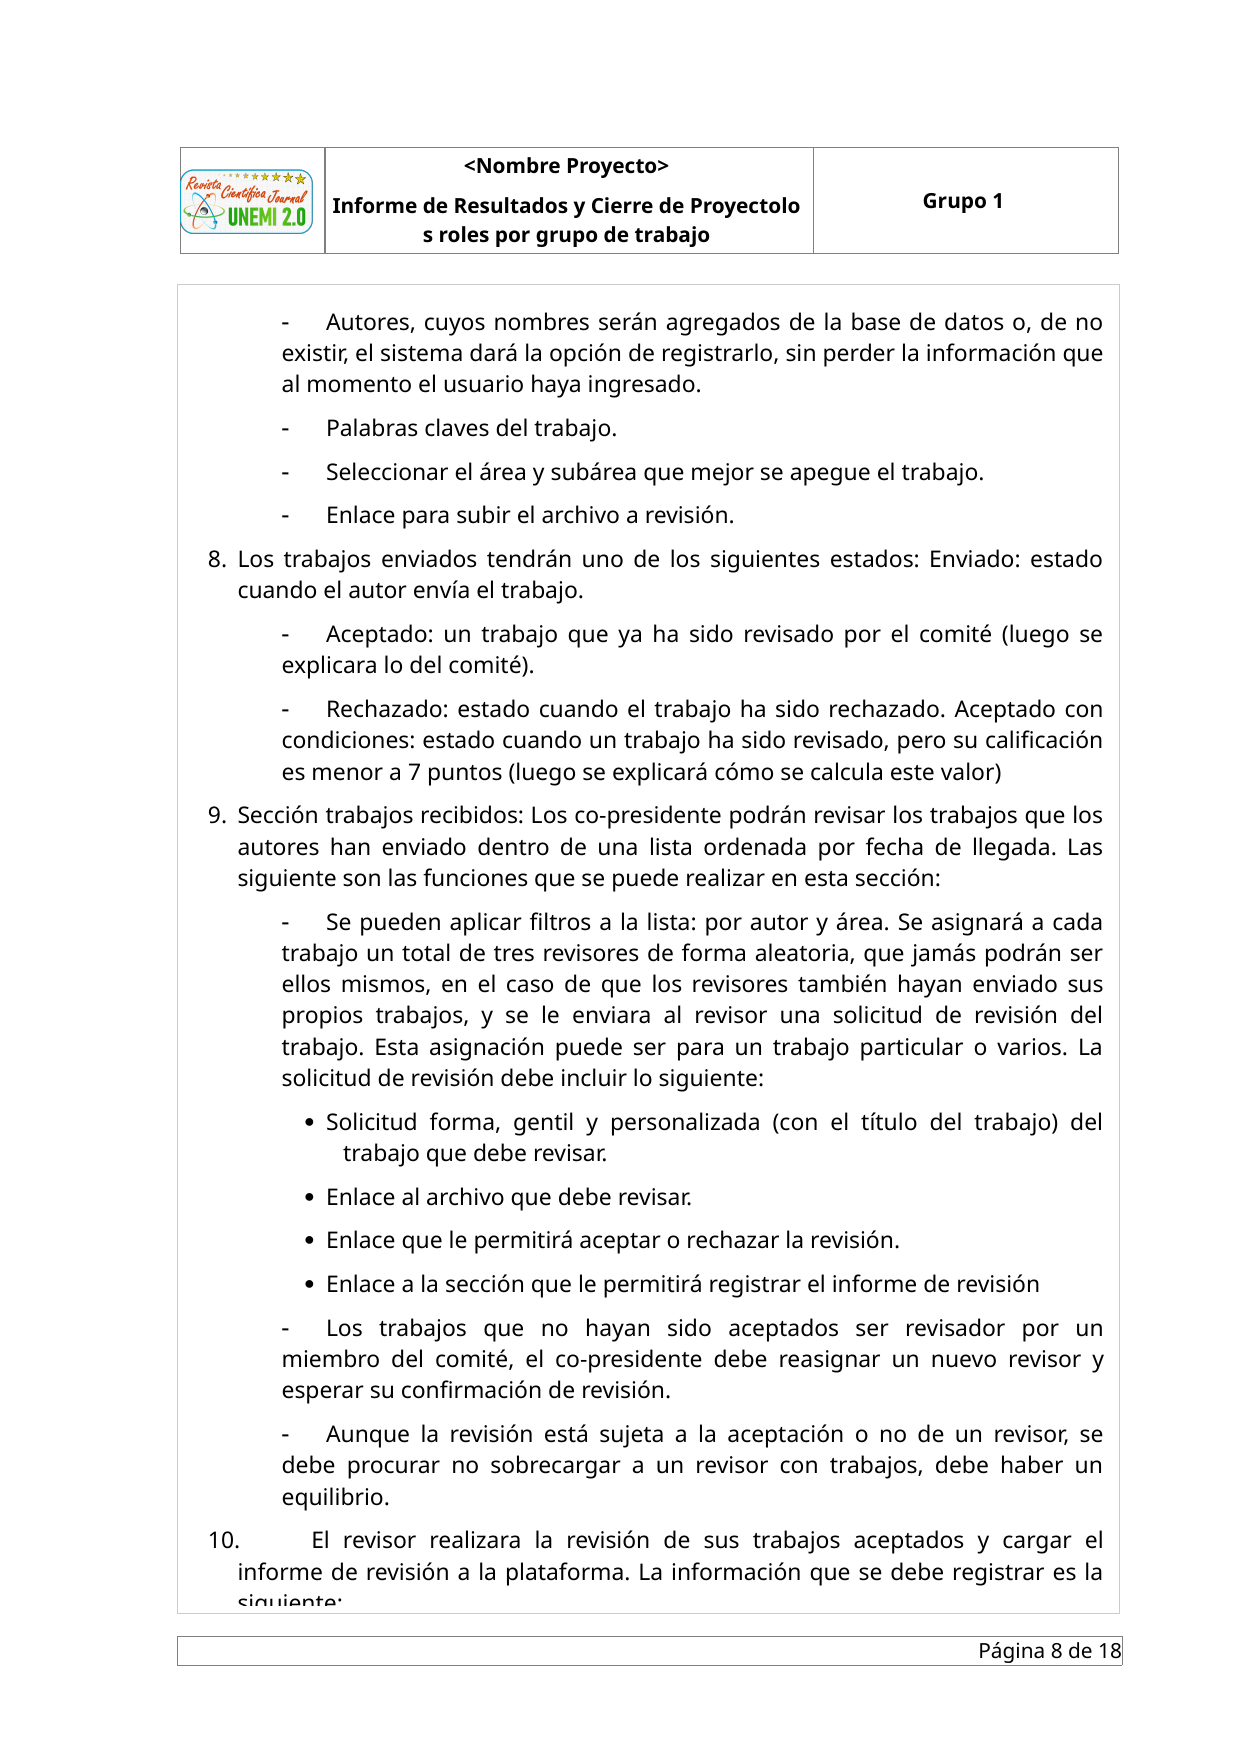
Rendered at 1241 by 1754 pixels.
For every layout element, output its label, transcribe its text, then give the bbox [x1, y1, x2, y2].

list Enlace al archivo que debe revisar. [305, 1181, 1104, 1212]
list Se pueden aplicar filtros a la lista: por autor y área. Se asignará a cada trabajo un total de tres revisores de forma aleatoria, que jamás podrán ser ellos mismos, en el caso de que los revisores también hayan enviado sus propios trabajos, y se le enviara al revisor una solicitud de revisión del trabajo. Esta asignación puede ser para un trabajo particular o varios. La solicitud de revisión debe incluir lo siguiente: [281, 906, 1104, 1093]
list Solicitud forma, gentil y personalizada (con el título del trabajo) del trabajo que debe revisar. [305, 1106, 1104, 1168]
list Palabras claves del trabajo. [281, 412, 1104, 443]
list Autores, cuyos nombres serán agregados de la base de datos o, de no existir, el sistema dará la opción de registrarlo, sin perder la información que al momento el usuario haya ingresado. [281, 306, 1104, 399]
list Los trabajos enviados tendrán uno de los siguientes estados: Enviado: estado cuando el autor envía el trabajo. [208, 543, 1104, 606]
list Enlace para subir el archivo a revisión. [281, 499, 1104, 531]
list Seleccionar el área y subárea que mejor se apegue el trabajo. [281, 456, 1104, 487]
list Aunque la revisión está sujeta a la aceptación o no de un revisor, se debe procurar no sobrecargar a un revisor con trabajos, debe haber un equilibrio. [281, 1418, 1104, 1512]
list Los trabajos que no hayan sido aceptados ser revisador por un miembro del comité, el co-presidente debe reasignar un nuevo revisor y esperar su confirmación de revisión. [281, 1312, 1104, 1406]
list Sección trabajos recibidos: Los co-presidente podrán revisar los trabajos que los autores han enviado dentro de una lista ordenada por fecha de llegada. Las siguiente son las funciones que se puede realizar en esta sección: [208, 799, 1104, 893]
list Enlace a la sección que le permitirá registrar el informe de revisión [305, 1268, 1104, 1299]
list Aceptado: un trabajo que ya ha sido revisado por el comité (luego se explicara lo del comité). [281, 618, 1104, 681]
list El revisor realizara la revisión de sus trabajos aceptados y cargar el informe de revisión a la plataforma. La información que se debe registrar es la siguiente: [208, 1524, 1104, 1605]
list Rechazado: estado cuando el trabajo ha sido rechazado. Aceptado con condiciones: estado cuando un trabajo ha sido revisado, pero su calificación es menor a 7 puntos (luego se explicará cómo se calcula este valor) [281, 693, 1104, 787]
list Enlace que le permitirá aceptar o rechazar la revisión. [305, 1224, 1104, 1256]
